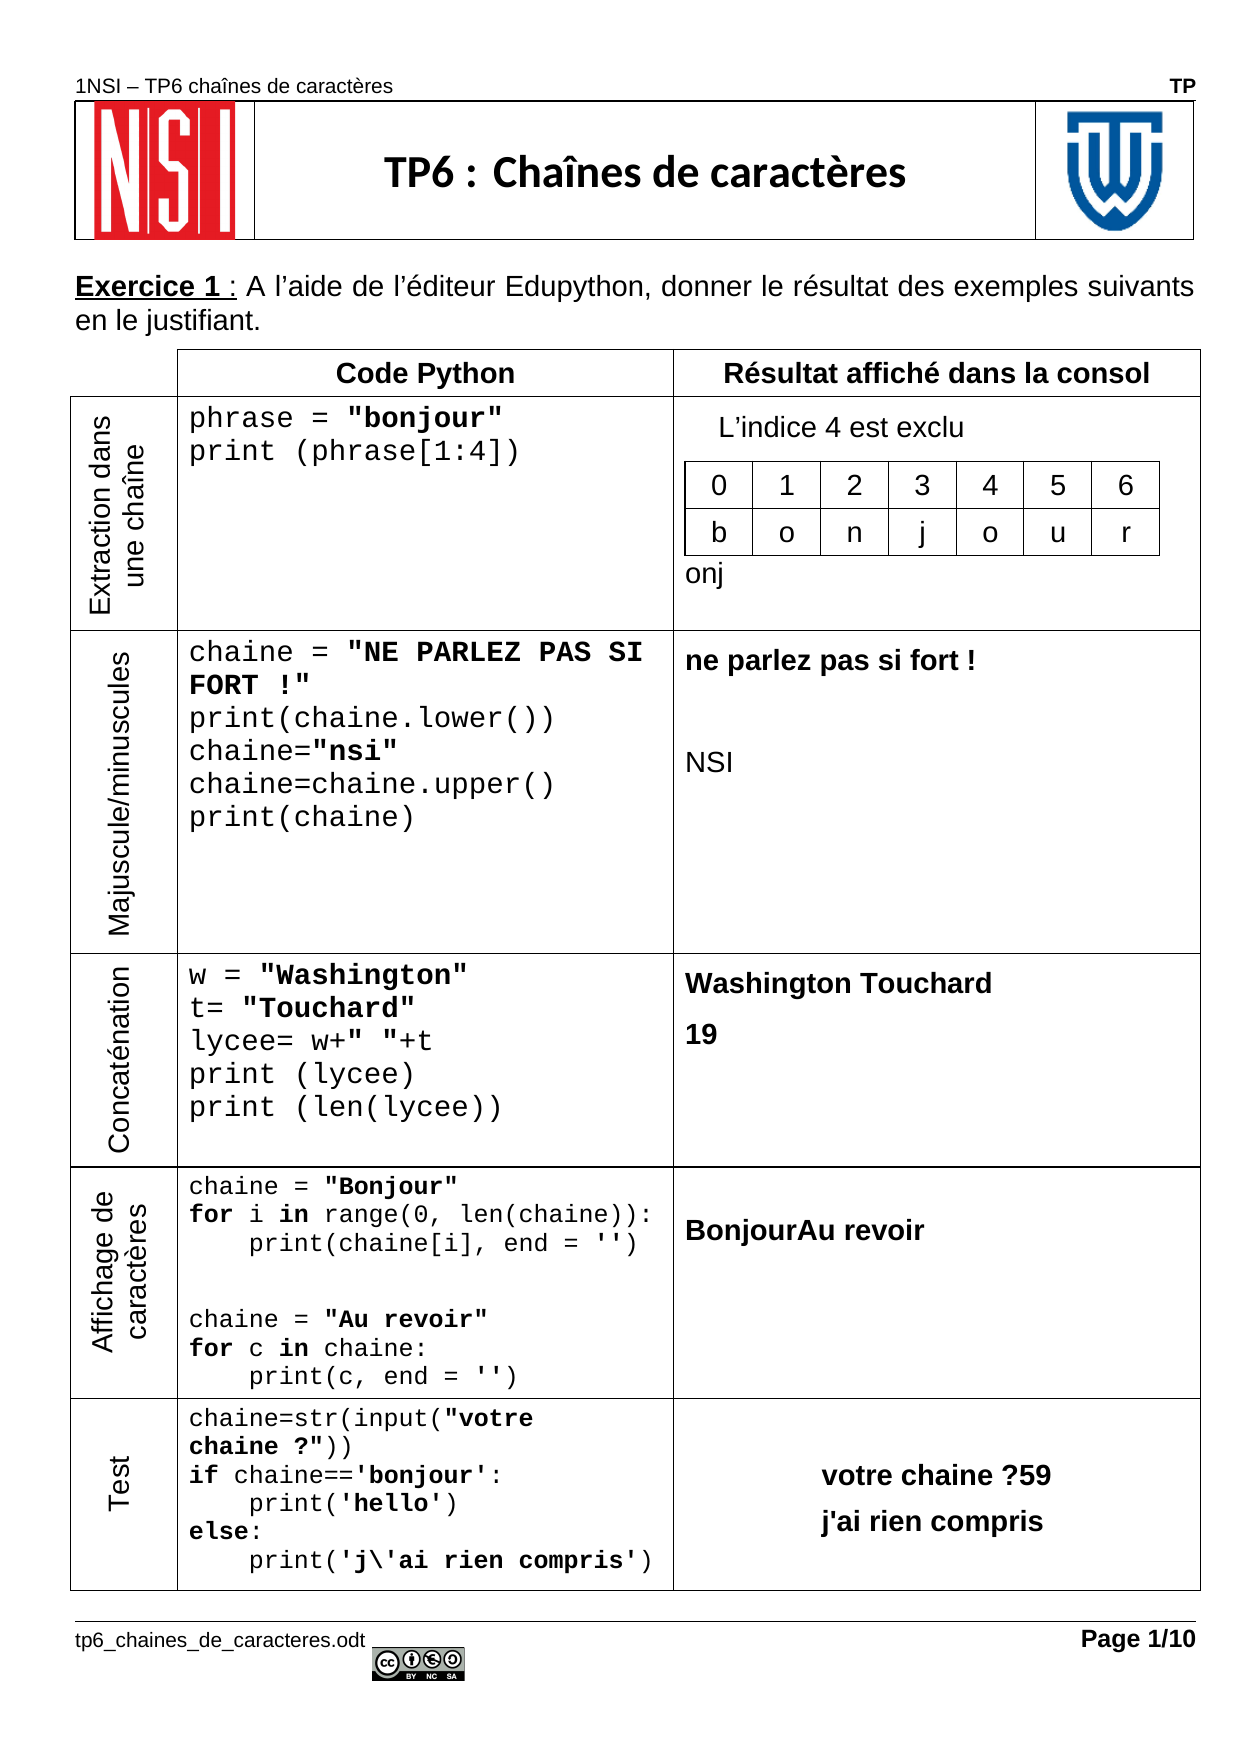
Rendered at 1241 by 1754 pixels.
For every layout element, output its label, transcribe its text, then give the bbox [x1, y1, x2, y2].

table_header 1 [753, 462, 820, 508]
table_header [71, 349, 177, 396]
table_cell chaine=str(input("votre chaine ?")) if chaine=='bonjour': print('hello') else: print('j\'ai rien compris') [178, 1399, 673, 1590]
table_cell votre chaine ?59 j'ai rien compris [674, 1399, 1200, 1590]
table_header [235, 102, 254, 239]
table_header [1036, 102, 1193, 239]
table_cell r [1092, 509, 1159, 555]
table_cell u [1024, 509, 1091, 555]
table_cell BonjourAu revoir [674, 1168, 1200, 1398]
table_cell n [821, 509, 888, 555]
table_cell chaine = "NE PARLEZ PAS SI FORT !" print(chaine.lower()) chaine="nsi" chaine=chaine.upper() print(chaine) [178, 631, 673, 953]
table_header 2 [821, 462, 888, 508]
table_header Code Python [178, 350, 673, 396]
table_cell chaine = "Bonjour" for i in range(0, len(chaine)): print(chaine[i], end = '') chaine = "Au revoir" for c in chaine: print(c, end = '') [178, 1168, 673, 1398]
table_header 6 [1092, 462, 1159, 508]
table_cell Affichage de caractères [71, 1168, 177, 1398]
table_cell Washington Touchard 19 [674, 954, 1200, 1166]
table_header Résultat affiché dans la consol [674, 350, 1200, 396]
table_cell ne parlez pas si fort ! NSI [674, 631, 1200, 953]
table_cell phrase = "bonjour" print (phrase[1:4]) [178, 397, 673, 629]
table_header 3 [889, 462, 956, 508]
table_header 5 [1024, 462, 1091, 508]
table_header [76, 102, 94, 239]
table_header 0 [686, 462, 752, 508]
table_header TP6 : Chaînes de caractères [255, 102, 1035, 239]
table_cell Concaténation [71, 954, 177, 1166]
table_cell Test [71, 1399, 177, 1590]
table_cell Majuscule/minuscules [71, 631, 177, 953]
table_cell j [889, 509, 956, 555]
table_cell L’indice 4 est exclu onj [674, 397, 1200, 629]
table_cell w = "Washington" t= "Touchard" lycee= w+" "+t print (lycee) print (len(lycee)) [178, 954, 673, 1166]
table_header 4 [957, 462, 1023, 508]
table_cell o [753, 509, 820, 555]
table_cell o [957, 509, 1023, 555]
text Exercice 1 : A l’aide de l’éditeur Edupython, donner le résultat des exemples suivants en le justifiant. [75, 269, 1196, 336]
table_cell Extraction dans une chaîne [71, 397, 177, 629]
picture [372, 1647, 465, 1681]
table_cell b [686, 509, 752, 555]
